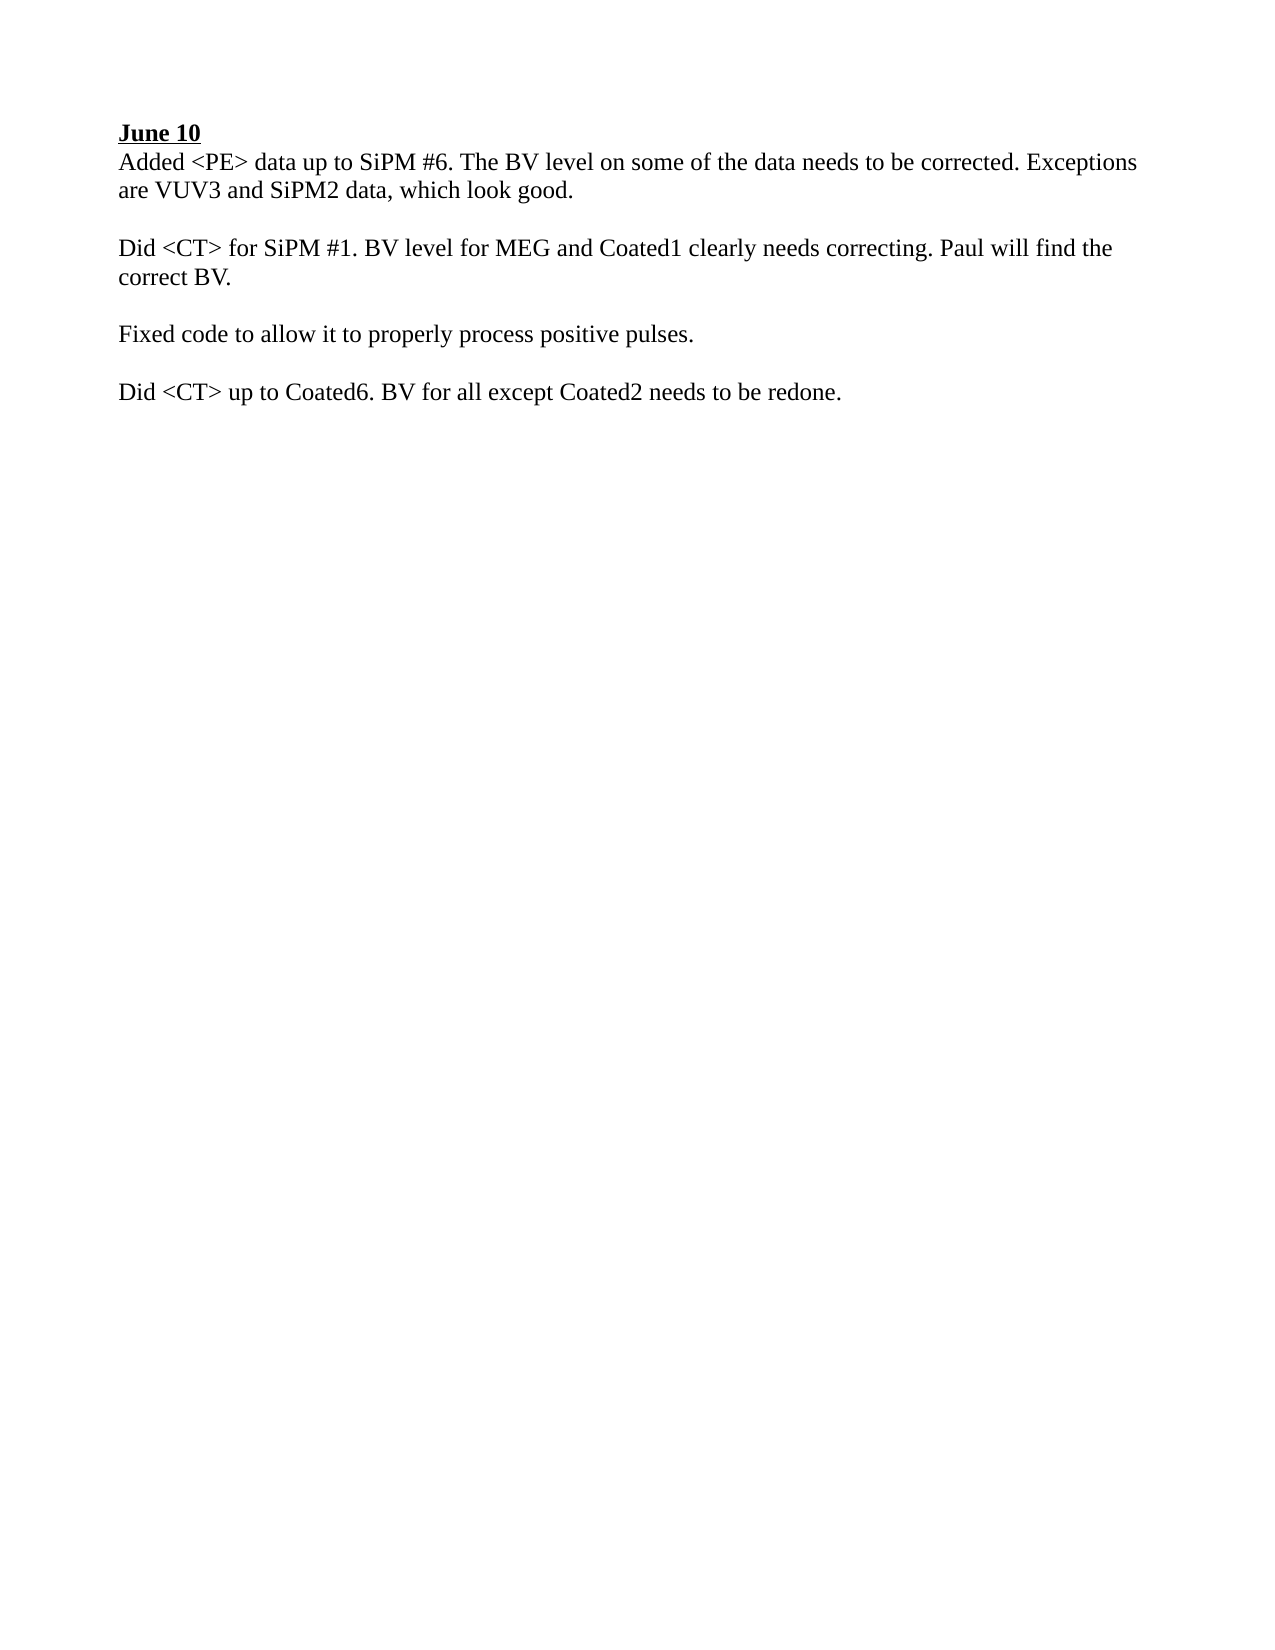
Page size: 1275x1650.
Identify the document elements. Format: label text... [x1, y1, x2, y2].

text Did <CT> for SiPM #1. BV level for MEG and Coated1 clearly needs correcting. Paul will find the correct BV. [118, 233, 1157, 291]
text Fixed code to allow it to properly process positive pulses. [118, 319, 1157, 348]
text June 10 [118, 118, 1157, 147]
text Did <CT> up to Coated6. BV for all except Coated2 needs to be redone. [118, 377, 1157, 406]
text Added <PE> data up to SiPM #6. The BV level on some of the data needs to be corrected. Exceptions are VUV3 and SiPM2 data, which look good. [118, 147, 1157, 204]
